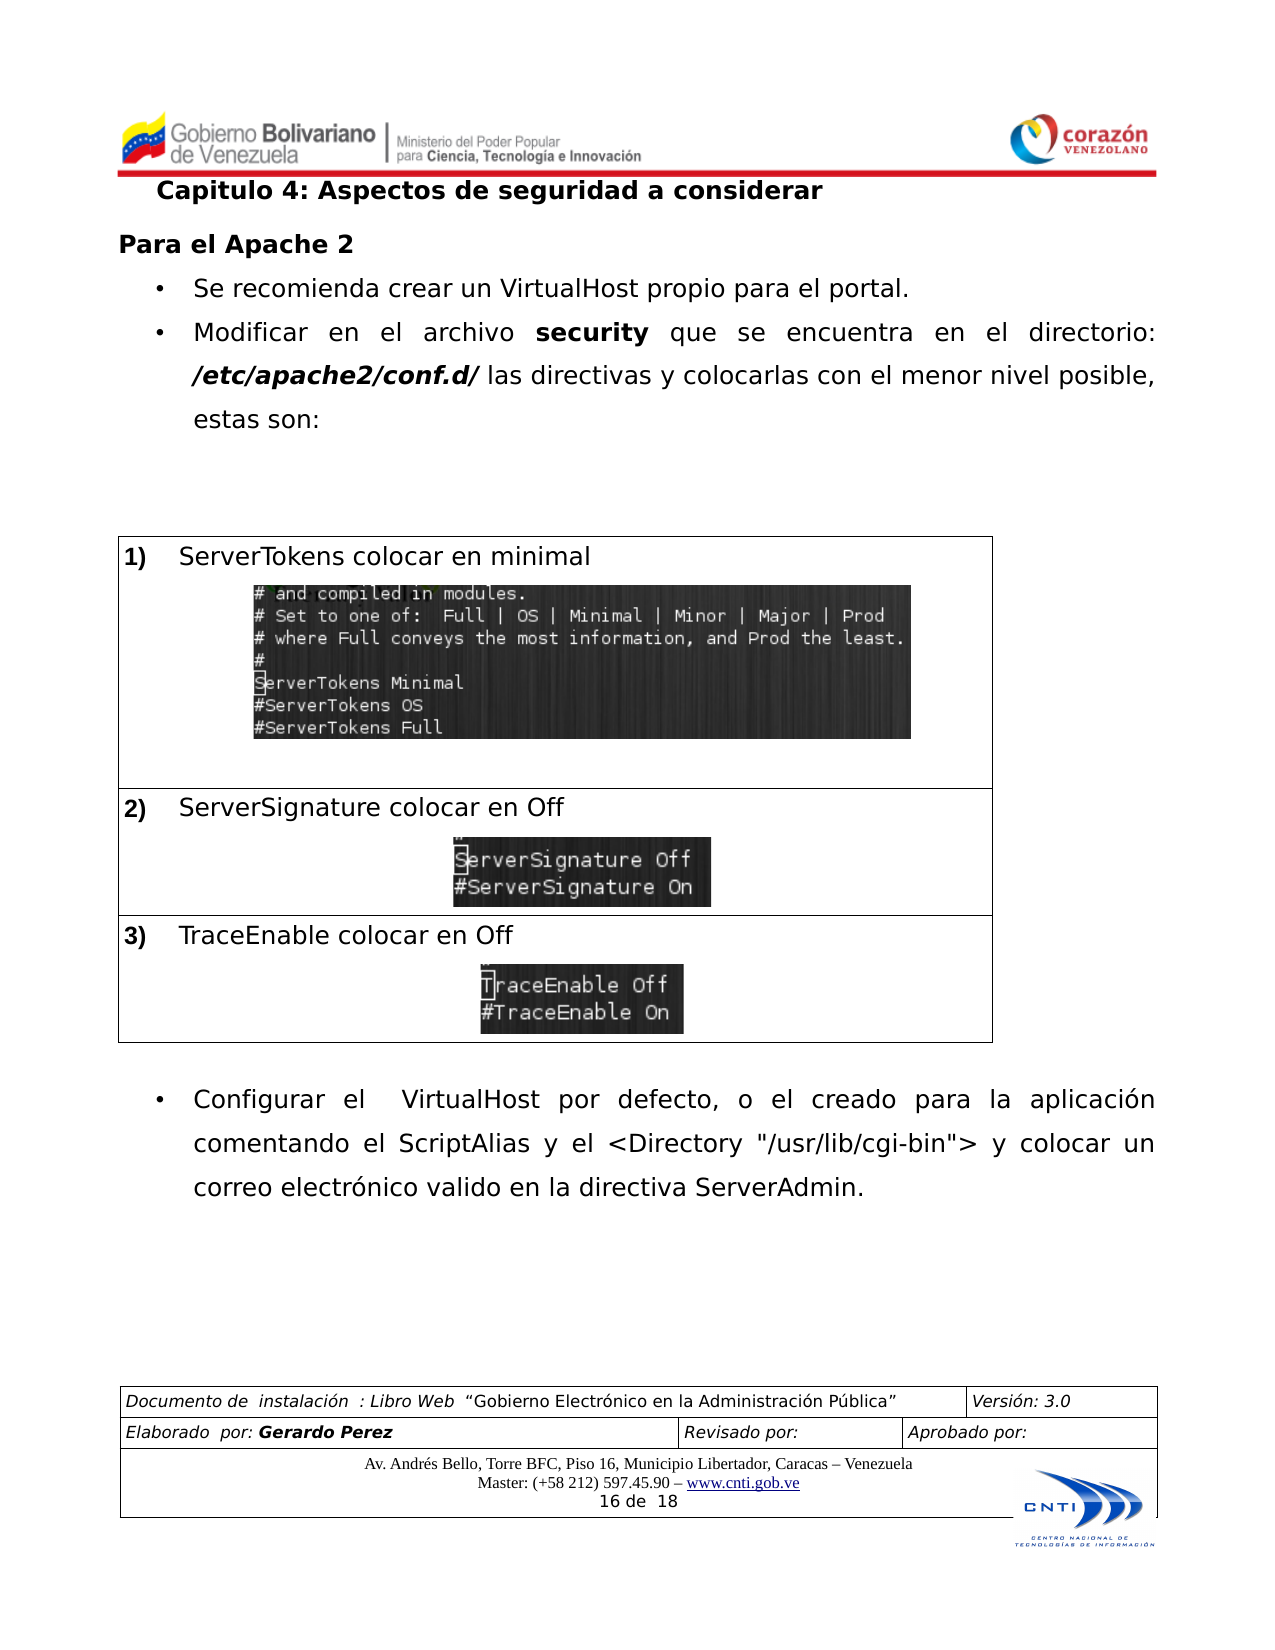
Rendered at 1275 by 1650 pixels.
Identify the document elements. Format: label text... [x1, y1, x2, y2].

table_header ServerTokens colocar en minimal [173, 537, 992, 788]
table_cell [173, 965, 992, 1042]
picture [453, 837, 712, 907]
picture [1013, 1468, 1156, 1548]
table_cell 3) [119, 916, 173, 1042]
subtitle Capitulo 4: Aspectos de seguridad a considerar [118, 177, 1157, 206]
picture [253, 585, 911, 739]
picture [117, 107, 1157, 177]
picture [480, 964, 684, 1034]
table_header 1) [119, 537, 173, 788]
list Configurar el VirtualHost por defecto, o el creado para la aplicación comentando el ScriptAlias y el <Directory "/usr/lib/cgi-bin"> y colocar un correo electrónico valido en la directiva ServerAdmin. [156, 1085, 1157, 1202]
table_cell ServerSignature colocar en Off [173, 789, 992, 837]
table_cell 2) [119, 789, 173, 915]
list Se recomienda crear un VirtualHost propio para el portal. [156, 274, 1157, 303]
text Para el Apache 2 [118, 230, 1157, 259]
table_cell [173, 838, 992, 915]
table_cell TraceEnable colocar en Off [173, 916, 992, 964]
list Modificar en el archivo security que se encuentra en el directorio: /etc/apache2/conf.d/ las directivas y colocarlas con el menor nivel posible, estas son: [156, 318, 1157, 434]
